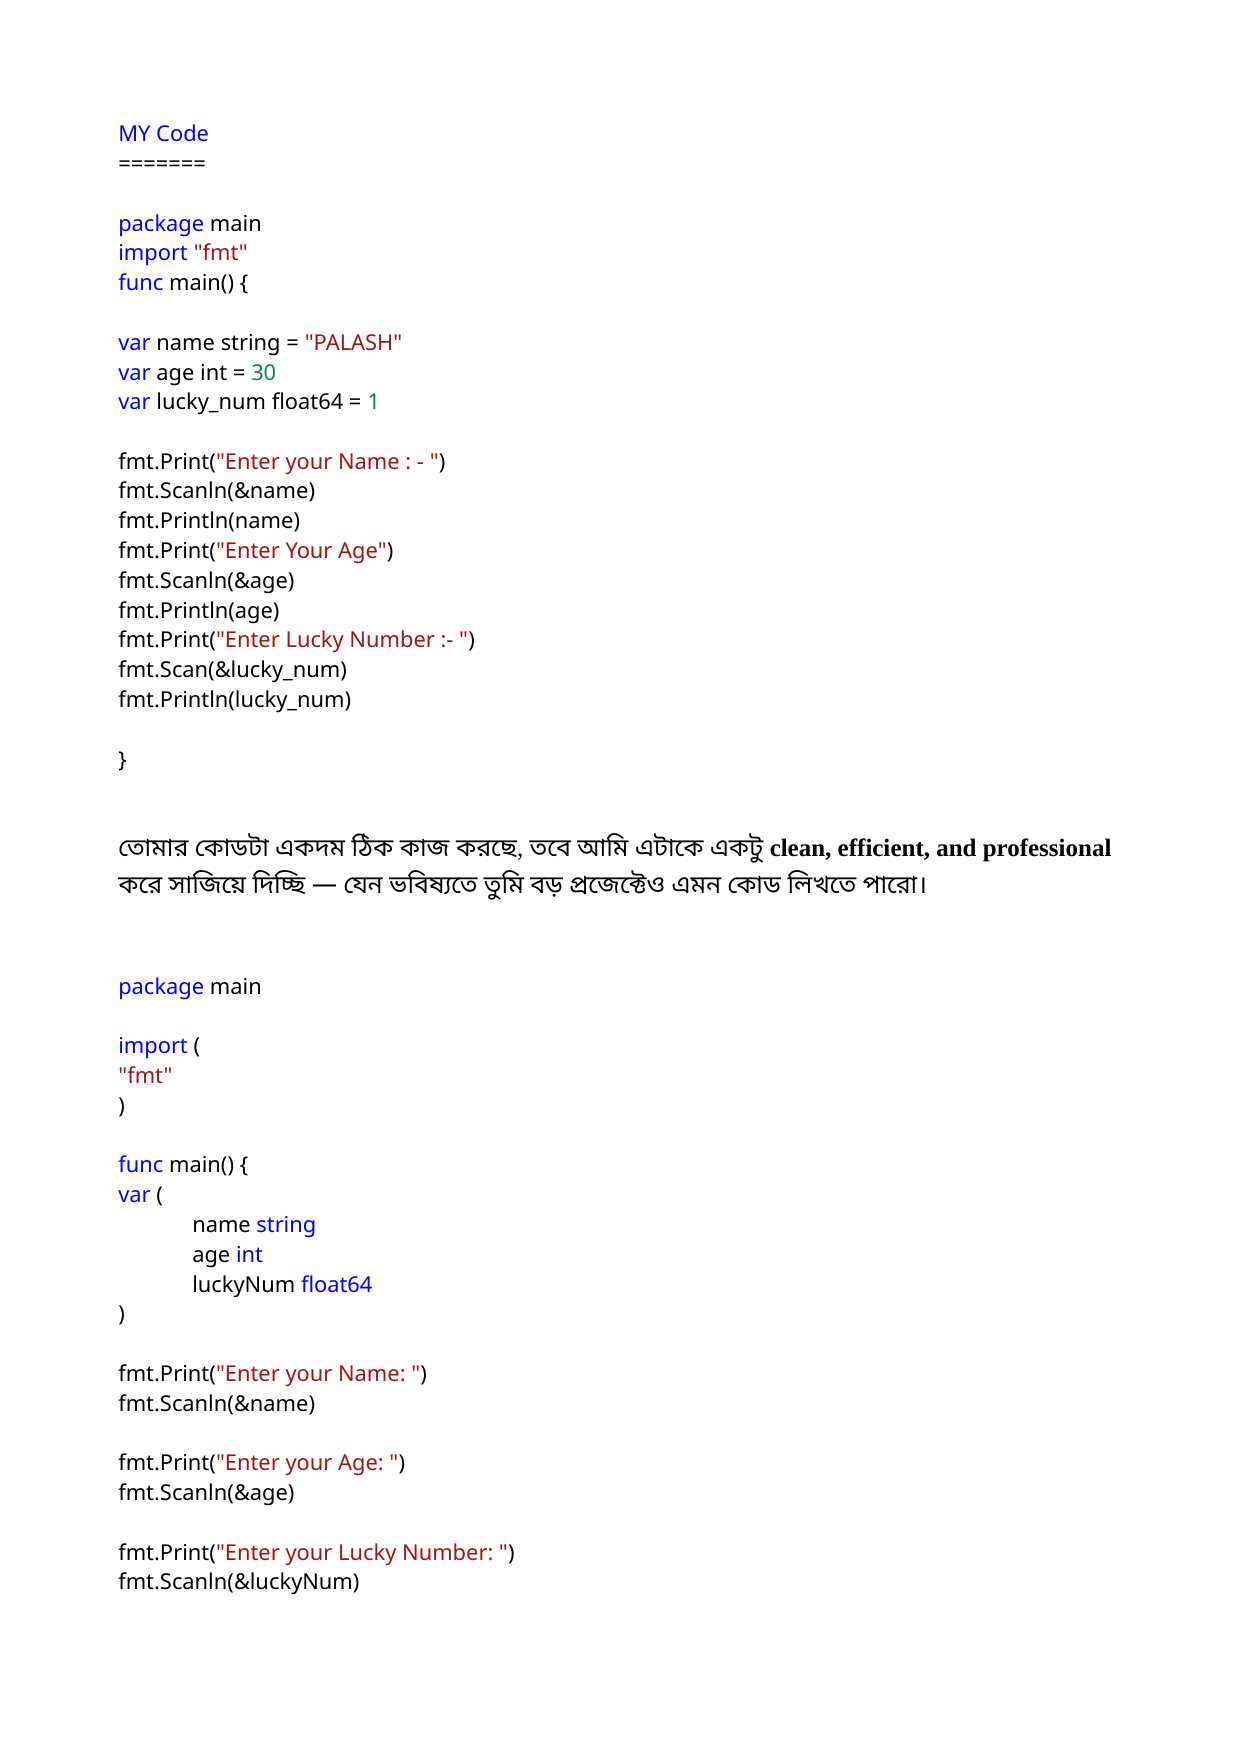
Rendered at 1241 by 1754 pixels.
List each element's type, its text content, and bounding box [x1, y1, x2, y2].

text func main() { [118, 1149, 1122, 1179]
text fmt.Print("Enter your Name : - ") [118, 446, 1122, 476]
text fmt.Print("Enter your Age: ") [118, 1447, 1122, 1477]
text MY Code [118, 118, 1122, 148]
text var age int = 30 [118, 356, 1122, 386]
text fmt.Print("Enter your Lucky Number: ") [118, 1536, 1122, 1566]
text fmt.Println(name) [118, 505, 1122, 535]
text name string [118, 1209, 1122, 1239]
text age int [118, 1239, 1122, 1269]
text তোমার কোডটা একদম ঠিক কাজ করছে, তবে আমি এটাকে একটু clean, efficient, and professional করে সাজিয়ে দিচ্ছি — যেন ভবিষ্যতে তুমি বড় প্রজেক্টেও এমন কোড লিখতে পারো। [118, 833, 1122, 904]
text fmt.Println(lucky_num) [118, 684, 1122, 714]
text ======= [118, 148, 1122, 178]
text ) [118, 1090, 1122, 1120]
text ) [118, 1298, 1122, 1328]
text } [118, 744, 1122, 773]
text fmt.Print("Enter Lucky Number :- ") [118, 624, 1122, 654]
text var lucky_num float64 = 1 [118, 386, 1122, 416]
text package main [118, 971, 1122, 1001]
text luckyNum float64 [118, 1269, 1122, 1298]
text fmt.Print("Enter your Name: ") [118, 1358, 1122, 1388]
text import "fmt" [118, 237, 1122, 267]
text import ( [118, 1030, 1122, 1060]
text var name string = "PALASH" [118, 327, 1122, 356]
text fmt.Scanln(&name) [118, 1388, 1122, 1417]
text fmt.Scanln(&name) [118, 476, 1122, 505]
text fmt.Print("Enter Your Age") [118, 535, 1122, 565]
text "fmt" [118, 1060, 1122, 1090]
text fmt.Scanln(&luckyNum) [118, 1566, 1122, 1596]
text fmt.Scanln(&age) [118, 565, 1122, 595]
text fmt.Scanln(&age) [118, 1477, 1122, 1507]
text func main() { [118, 267, 1122, 297]
text package main [118, 207, 1122, 237]
text fmt.Println(age) [118, 595, 1122, 624]
text var ( [118, 1179, 1122, 1209]
text fmt.Scan(&lucky_num) [118, 654, 1122, 684]
